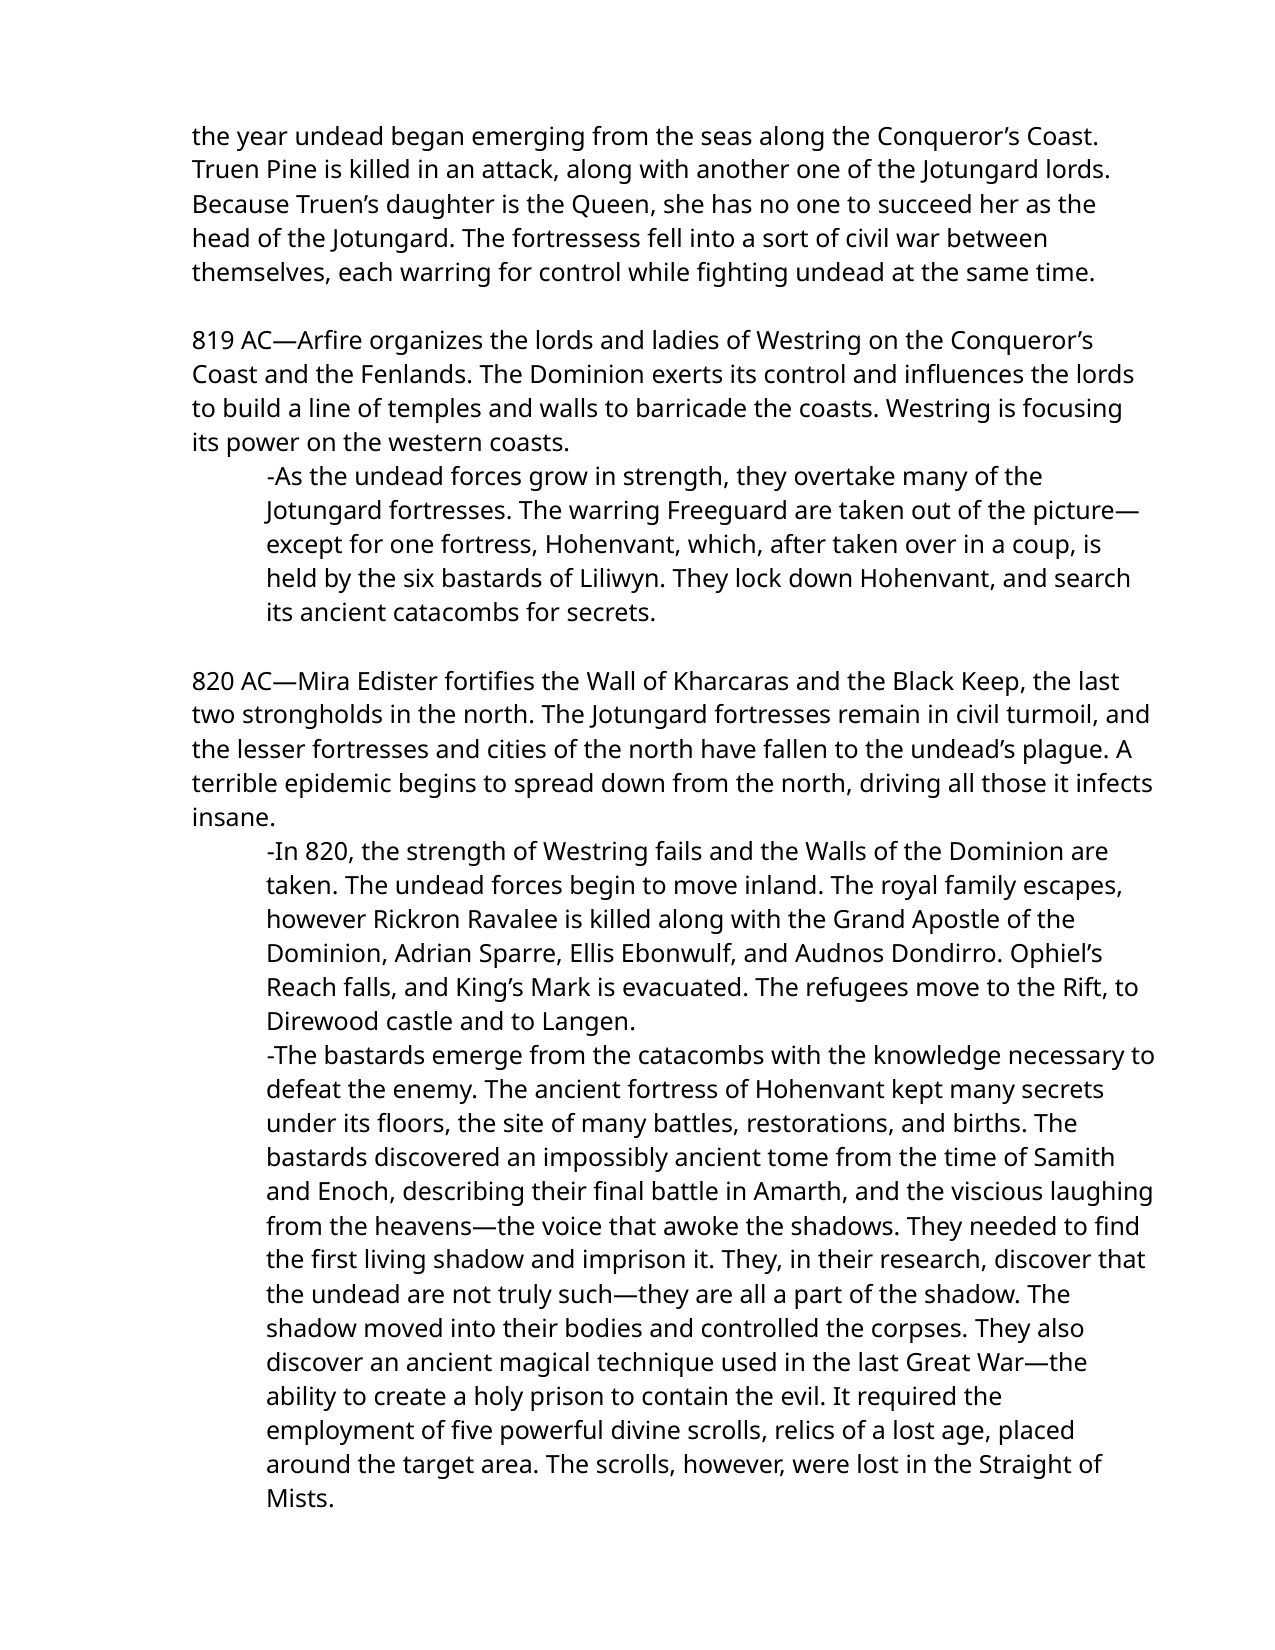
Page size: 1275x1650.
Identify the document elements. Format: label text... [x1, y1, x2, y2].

text 819 AC—Arfire organizes the lords and ladies of Westring on the Conqueror’s Coast and the Fenlands. The Dominion exerts its control and influences the lords to build a line of temples and walls to barricade the coasts. Westring is focusing its power on the western coasts. [192, 322, 1157, 459]
text the year undead began emerging from the seas along the Conqueror’s Coast. Truen Pine is killed in an attack, along with another one of the Jotungard lords. Because Truen’s daughter is the Queen, she has no one to succeed her as the head of the Jotungard. The fortressess fell into a sort of civil war between themselves, each warring for control while fighting undead at the same time. [192, 118, 1157, 288]
text 820 AC—Mira Edister fortifies the Wall of Kharcaras and the Black Keep, the last two strongholds in the north. The Jotungard fortresses remain in civil turmoil, and the lesser fortresses and cities of the north have fallen to the undead’s plague. A terrible epidemic begins to spread down from the north, driving all those it infects insane. [192, 663, 1157, 833]
text -In 820, the strength of Westring fails and the Walls of the Dominion are taken. The undead forces begin to move inland. The royal family escapes, however Rickron Ravalee is killed along with the Grand Apostle of the Dominion, Adrian Sparre, Ellis Ebonwulf, and Audnos Dondirro. Ophiel’s Reach falls, and King’s Mark is evacuated. The refugees move to the Rift, to Direwood castle and to Langen. [266, 833, 1157, 1038]
text -As the undead forces grow in strength, they overtake many of the Jotungard fortresses. The warring Freeguard are taken out of the picture—except for one fortress, Hohenvant, which, after taken over in a coup, is held by the six bastards of Liliwyn. They lock down Hohenvant, and search its ancient catacombs for secrets. [266, 459, 1157, 629]
text -The bastards emerge from the catacombs with the knowledge necessary to defeat the enemy. The ancient fortress of Hohenvant kept many secrets under its floors, the site of many battles, restorations, and births. The bastards discovered an impossibly ancient tome from the time of Samith and Enoch, describing their final battle in Amarth, and the viscious laughing from the heavens—the voice that awoke the shadows. They needed to find the first living shadow and imprison it. They, in their research, discover that the undead are not truly such—they are all a part of the shadow. The shadow moved into their bodies and controlled the corpses. They also discover an ancient magical technique used in the last Great War—the ability to create a holy prison to contain the evil. It required the employment of five powerful divine scrolls, relics of a lost age, placed around the target area. The scrolls, however, were lost in the Straight of Mists. [266, 1038, 1157, 1515]
